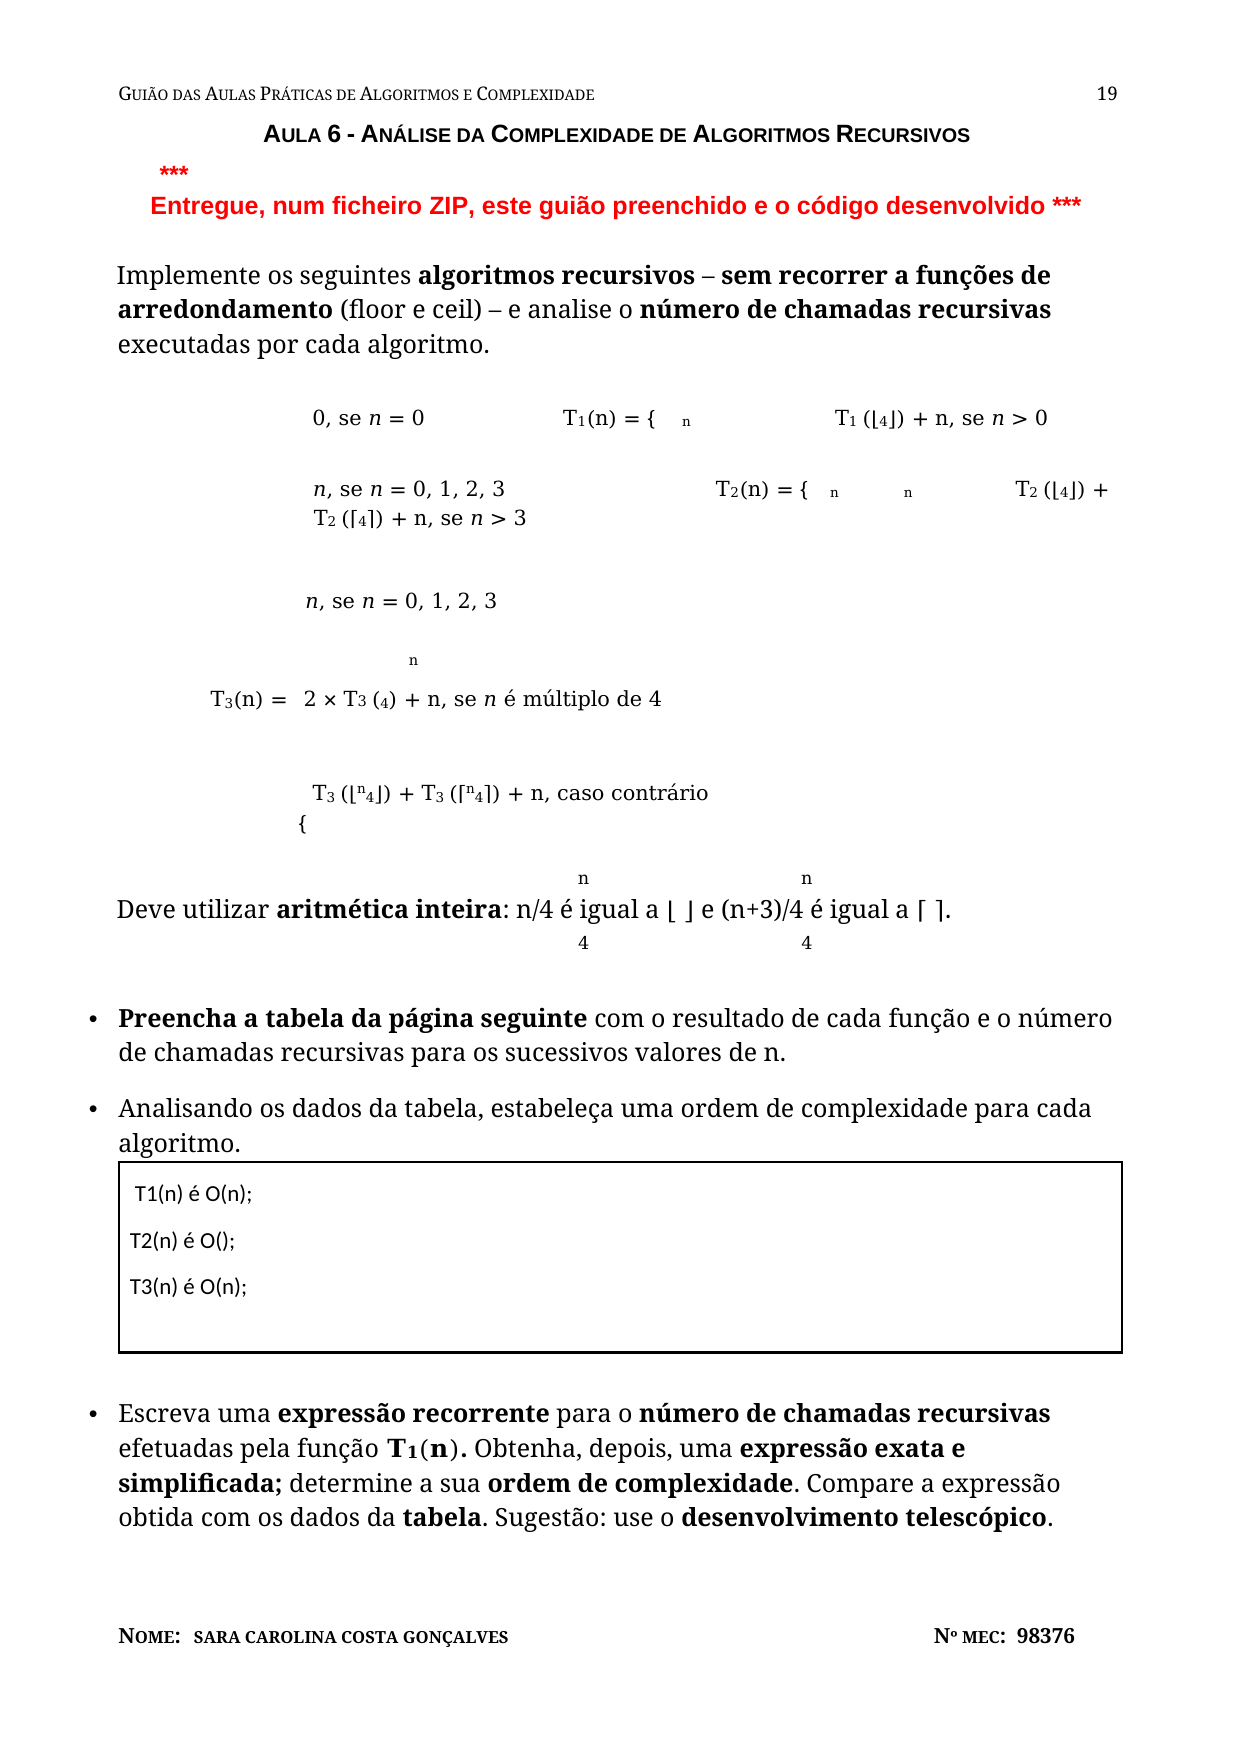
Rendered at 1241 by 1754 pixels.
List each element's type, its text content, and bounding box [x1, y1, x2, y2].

text n n [118, 862, 1122, 890]
subtitle *** Entregue, num ficheiro ZIP, este guião preenchido e o código desenvolvido *** [118, 161, 1122, 220]
text Deve utilizar aritmética inteira: n/4 é igual a ⌊ ⌋ e (n+3)/4 é igual a ⌈ ⌉. [116, 892, 1122, 926]
list Preencha a tabela da página seguinte com o resultado de cada função e o número de chamadas recursivas para os sucessivos valores de n. [88, 1000, 1122, 1069]
text Implemente os seguintes algoritmos recursivos – sem recorrer a funções de arredondamento (floor e ceil) – e analise o número de chamadas recursivas executadas por cada algoritmo. [116, 257, 1122, 361]
list Analisando os dados da tabela, estabeleça uma ordem de complexidade para cada algoritmo. [88, 1091, 1122, 1159]
text 4 4 [118, 927, 1122, 955]
subtitle T3 (⌊n4⌋) + T3 (⌈n4⌉) + n, caso contrário [299, 768, 1122, 808]
text { [298, 810, 1122, 835]
text 0, se 𝑛 = 0 T1(n) = { n T1 (⌊4⌋) + n, se 𝑛 > 0 [312, 392, 1122, 432]
list Escreva uma expressão recorrente para o número de chamadas recursivas efetuadas pela função 𝐓𝟏(𝐧). Obtenha, depois, uma expressão exata e simplificada; determine a sua ordem de complexidade. Compare a expressão obtida com os dados da tabela. Sugestão: use o desenvolvimento telescópico. [88, 1396, 1122, 1534]
text AULA 6 - ANÁLISE DA COMPLEXIDADE DE ALGORITMOS RECURSIVOS [118, 119, 1122, 148]
text 𝑛, se 𝑛 = 0, 1, 2, 3 T2(n) = { n n T2 (⌊4⌋) + T2 (⌈4⌉) + n, se 𝑛 > 3 [313, 463, 1122, 529]
text T3(n) = 2 × T3 (4) + n, se 𝑛 é múltiplo de 4 [118, 671, 1122, 717]
text n [118, 644, 1122, 670]
text 𝑛, se 𝑛 = 0, 1, 2, 3 [298, 576, 1122, 616]
table_header T1(n) é O(n); T2(n) é O(); T3(n) é O(n); [120, 1163, 1121, 1351]
